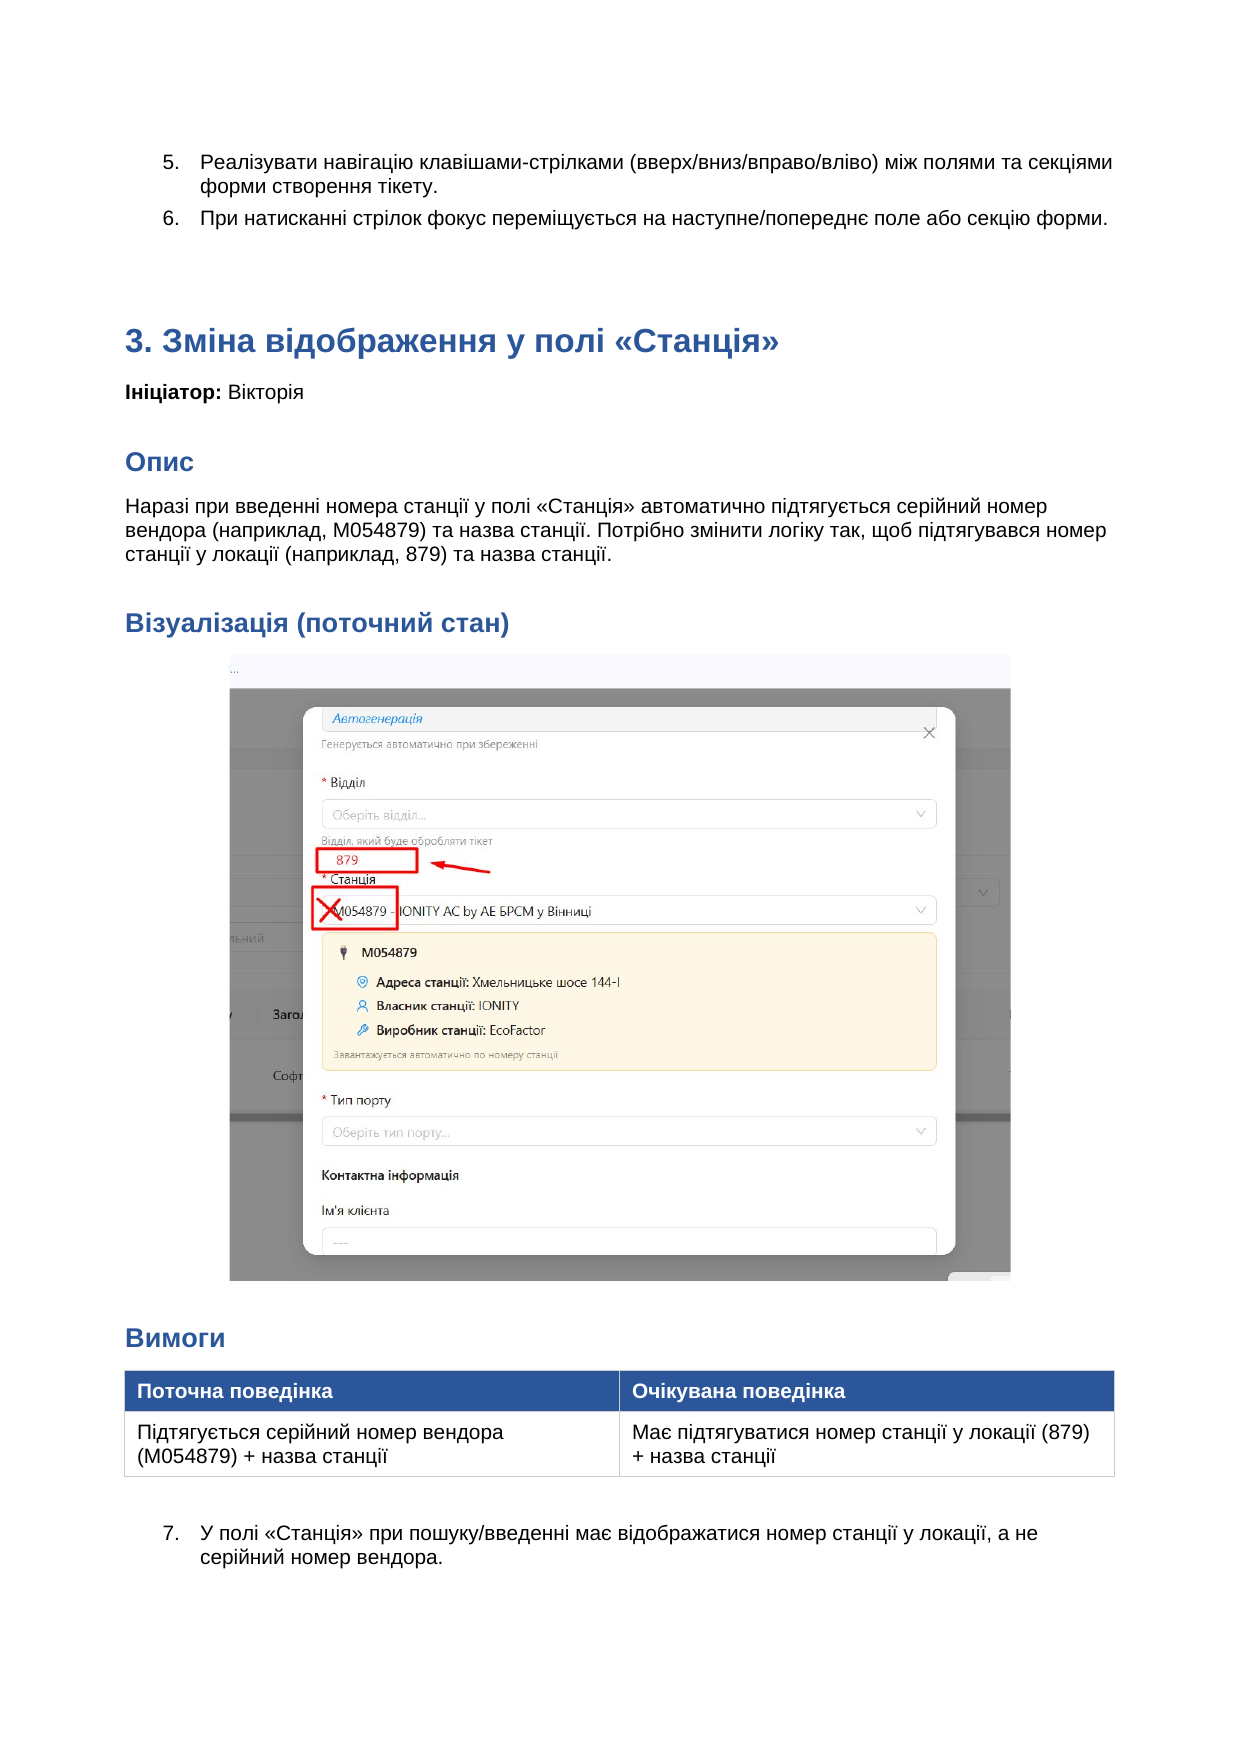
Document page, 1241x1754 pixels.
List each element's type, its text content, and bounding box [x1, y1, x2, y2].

subtitle Вимоги [125, 1322, 1115, 1353]
list При натисканні стрілок фокус переміщується на наступне/попереднє поле або секцію форми. [162, 206, 1115, 230]
subtitle Візуалізація (поточний стан) [125, 607, 1115, 638]
list У полі «Станція» при пошуку/введенні має відображатися номер станції у локації, а не серійний номер вендора. [162, 1521, 1115, 1569]
list Реалізувати навігацію клавішами-стрілками (вверх/вниз/вправо/вліво) між полями та секціями форми створення тікету. [162, 150, 1115, 198]
text Ініціатор: Вікторія [125, 380, 1115, 404]
subtitle 3. Зміна відображення у полі «Станція» [125, 321, 1115, 359]
table_cell Підтягується серійний номер вендора (M054879) + назва станції [125, 1412, 619, 1476]
table_cell Має підтягуватися номер станції у локації (879) + назва станції [620, 1412, 1114, 1476]
text Наразі при введенні номера станції у полі «Станція» автоматично підтягується серійний номер вендора (наприклад, M054879) та назва станції. Потрібно змінити логіку так, щоб підтягувався номер станції у локації (наприклад, 879) та назва станції. [125, 494, 1115, 566]
subtitle Опис [125, 446, 1115, 477]
table_header Поточна поведінка [125, 1371, 619, 1411]
table_header Очікувана поведінка [620, 1371, 1114, 1411]
